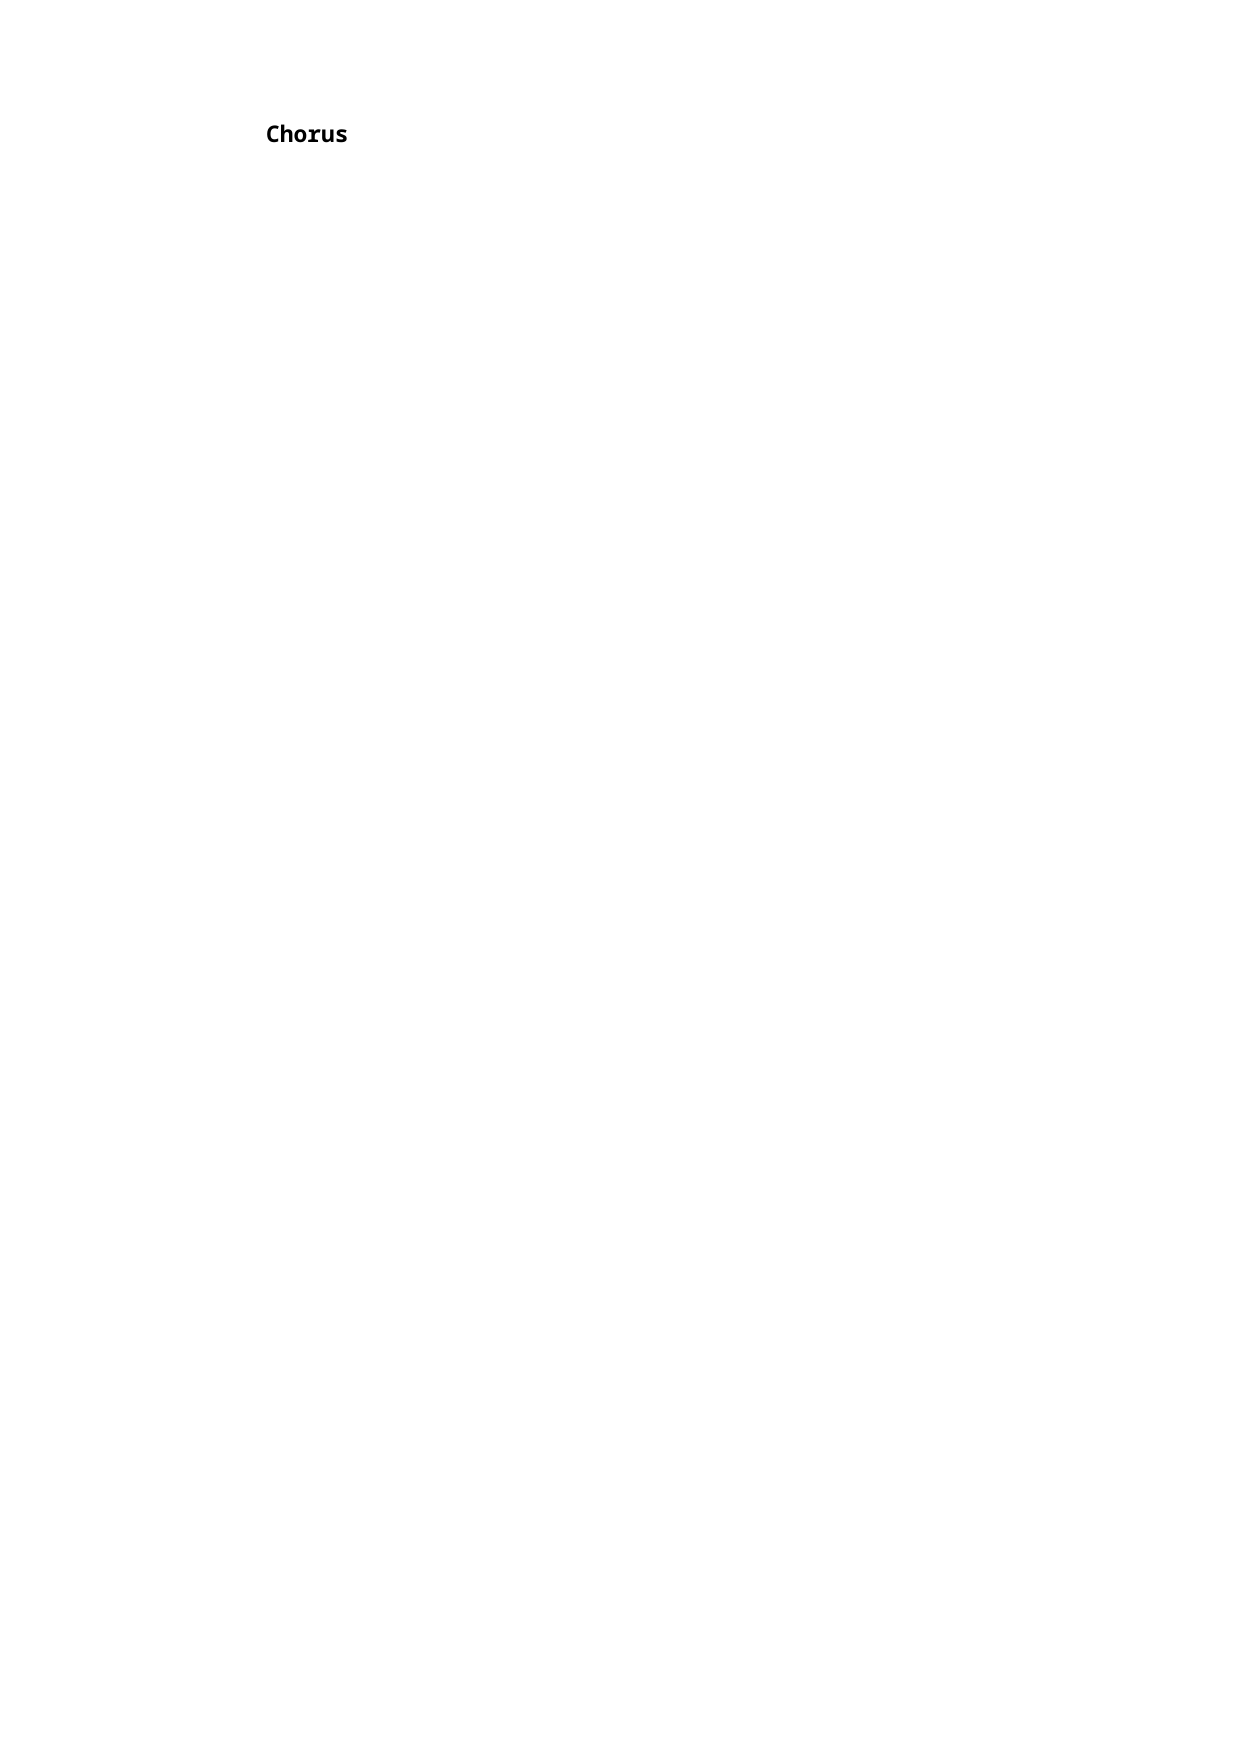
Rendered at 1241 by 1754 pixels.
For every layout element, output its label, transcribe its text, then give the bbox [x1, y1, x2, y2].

text Chorus [118, 118, 1122, 149]
